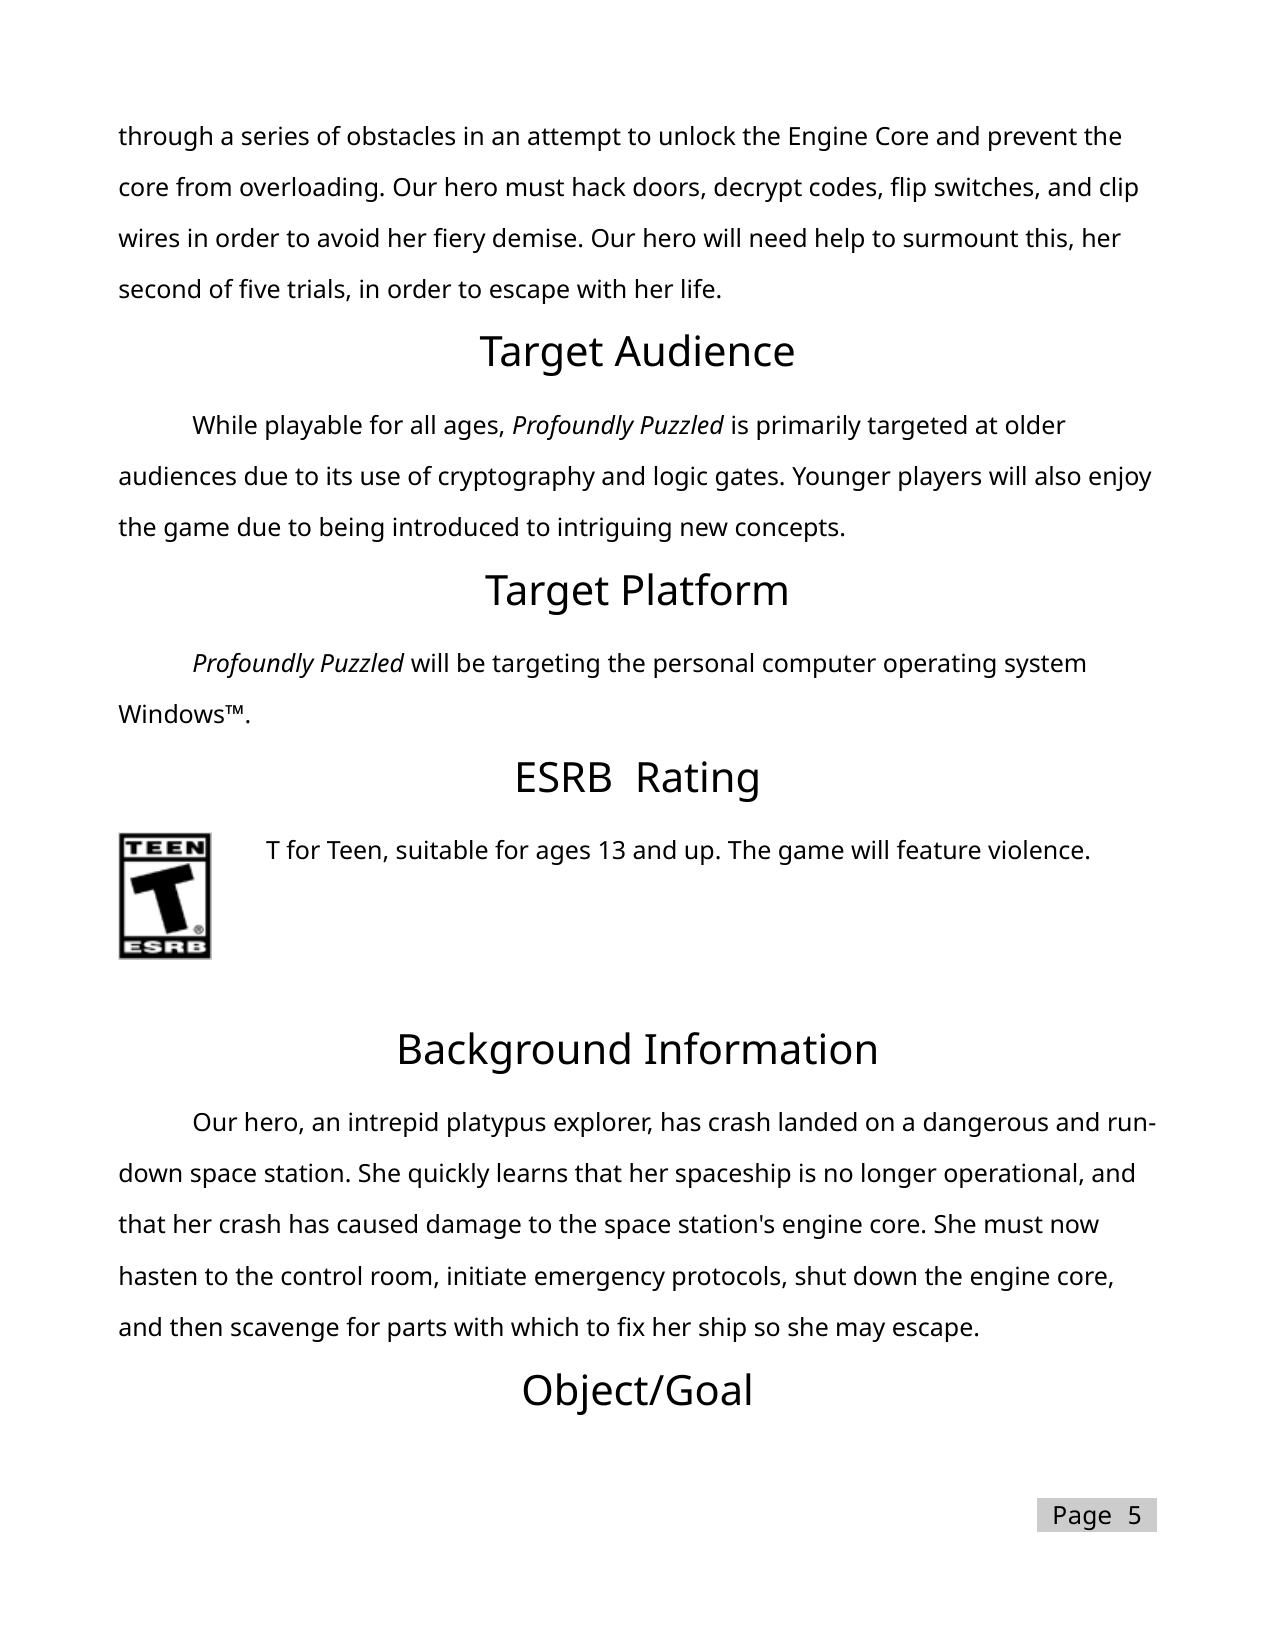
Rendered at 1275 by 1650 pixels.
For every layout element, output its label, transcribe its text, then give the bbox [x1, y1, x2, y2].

picture [118, 832, 212, 960]
text ESRB Rating [118, 748, 1157, 804]
text through a series of obstacles in an attempt to unlock the Engine Core and prevent the core from overloading. Our hero must hack doors, decrypt codes, flip switches, and clip wires in order to avoid her fiery demise. Our hero will need help to surmount this, her second of five trials, in order to escape with her life. [118, 118, 1157, 305]
text Target Audience [118, 322, 1157, 379]
text Background Information [118, 1020, 1157, 1077]
text Profoundly Puzzled will be targeting the personal computer operating system Windows™. [118, 646, 1157, 731]
text While playable for all ages, Profoundly Puzzled is primarily targeted at older audiences due to its use of cryptography and logic gates. Younger players will also enjoy the game due to being introduced to intriguing new concepts. [118, 407, 1157, 543]
text Target Platform [118, 561, 1157, 617]
text Our hero, an intrepid platypus explorer, has crash landed on a dangerous and run-down space station. She quickly learns that her spaceship is no longer operational, and that her crash has caused damage to the space station's engine core. She must now hasten to the control room, initiate emergency protocols, shut down the engine core, and then scavenge for parts with which to fix her ship so she may escape. [118, 1105, 1157, 1343]
text Object/Goal [118, 1360, 1157, 1417]
text T for Teen, suitable for ages 13 and up. The game will feature violence. [212, 833, 1157, 867]
